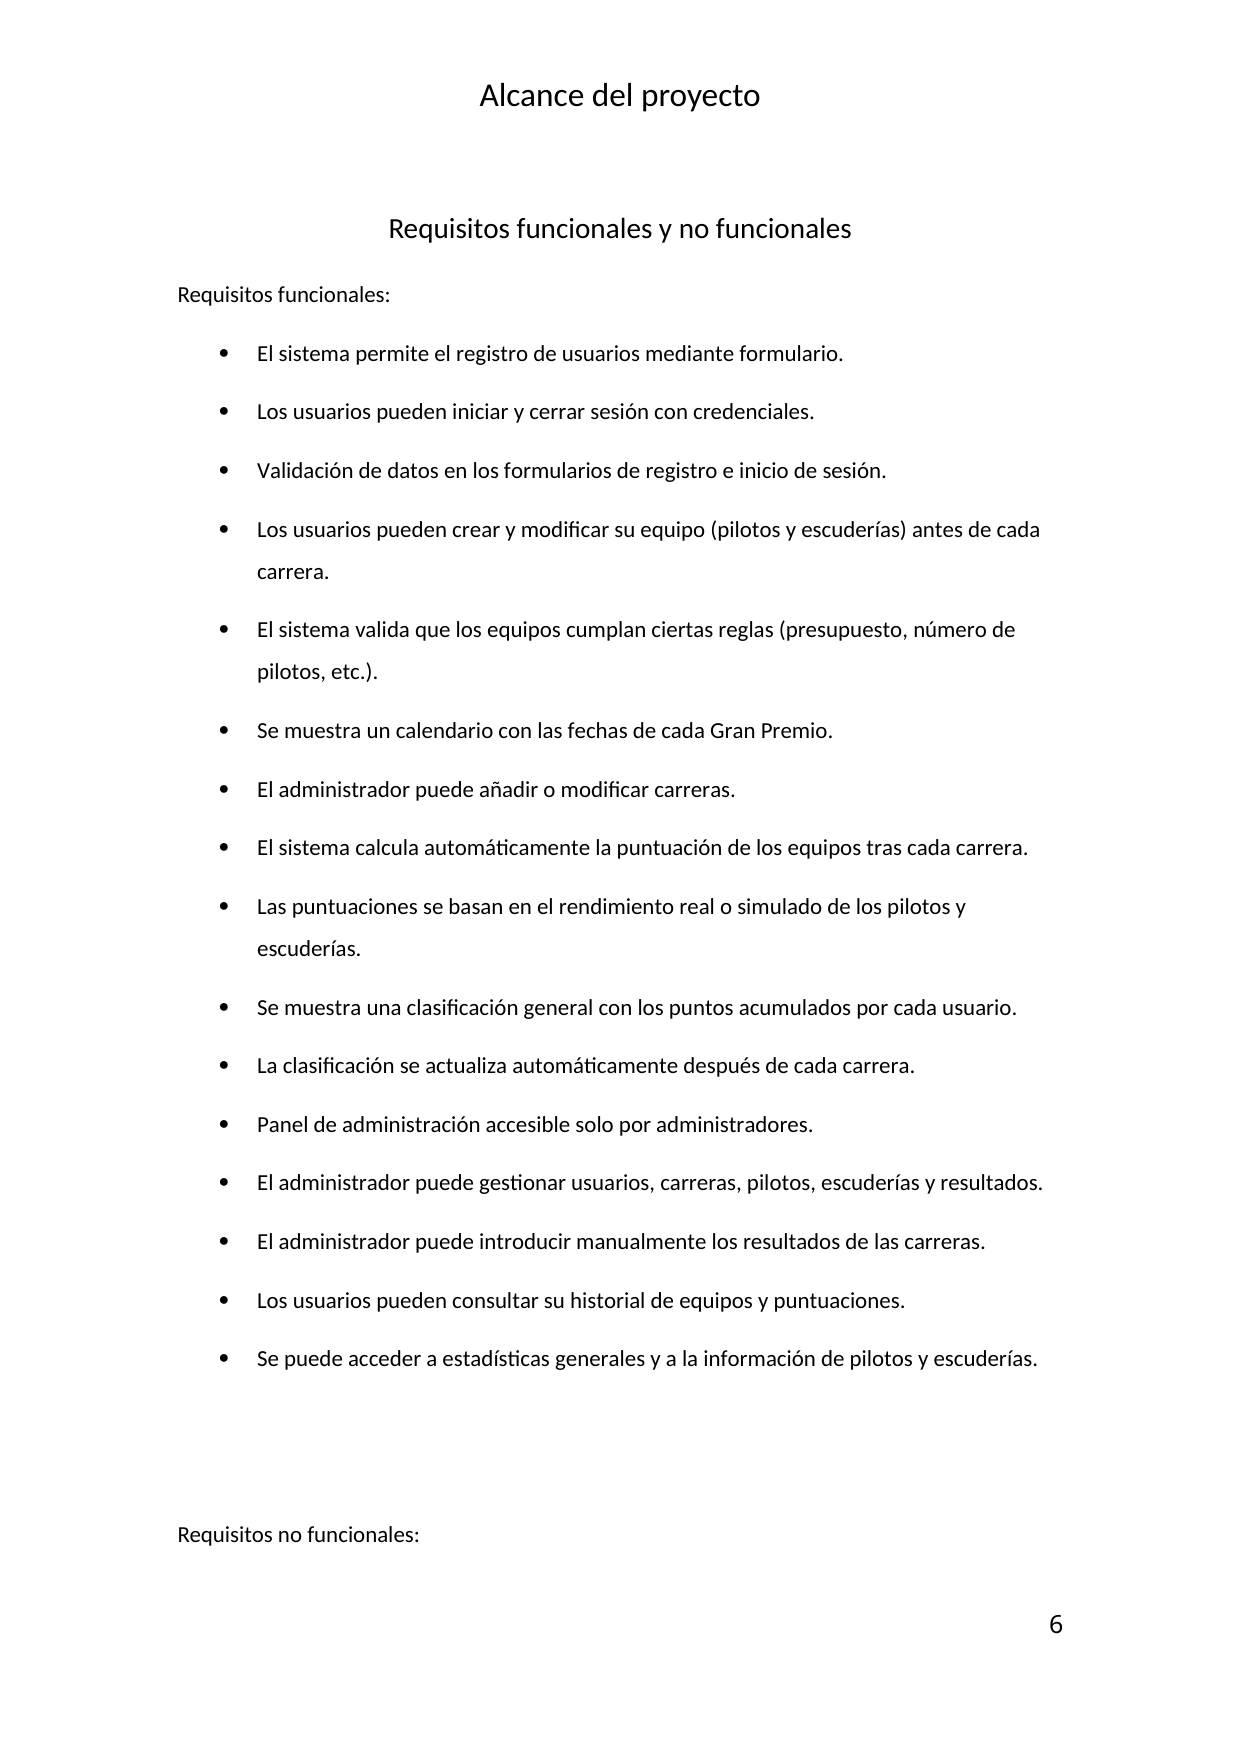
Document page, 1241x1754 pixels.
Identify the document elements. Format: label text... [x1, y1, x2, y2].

list El sistema valida que los equipos cumplan ciertas reglas (presupuesto, número de pilotos, etc.). [220, 615, 1063, 685]
list El sistema permite el registro de usuarios mediante formulario. [220, 339, 1063, 367]
list Se puede acceder a estadísticas generales y a la información de pilotos y escuderías. [220, 1344, 1063, 1372]
list El administrador puede añadir o modificar carreras. [220, 775, 1063, 803]
list La clasificación se actualiza automáticamente después de cada carrera. [220, 1051, 1063, 1079]
list Los usuarios pueden iniciar y cerrar sesión con credenciales. [220, 397, 1063, 426]
list El sistema calcula automáticamente la puntuación de los equipos tras cada carrera. [220, 833, 1063, 861]
list Los usuarios pueden crear y modificar su equipo (pilotos y escuderías) antes de cada carrera. [220, 515, 1063, 585]
list El administrador puede gestionar usuarios, carreras, pilotos, escuderías y resultados. [220, 1168, 1063, 1197]
list Se muestra una clasificación general con los puntos acumulados por cada usuario. [220, 993, 1063, 1021]
text Requisitos no funcionales: [177, 1520, 1063, 1548]
list Panel de administración accesible solo por administradores. [220, 1110, 1063, 1138]
subtitle Alcance del proyecto [177, 74, 1063, 114]
subtitle Requisitos funcionales y no funcionales [177, 210, 1063, 246]
list Las puntuaciones se basan en el rendimiento real o simulado de los pilotos y escuderías. [220, 892, 1063, 962]
list El administrador puede introducir manualmente los resultados de las carreras. [220, 1227, 1063, 1255]
list Validación de datos en los formularios de registro e inicio de sesión. [220, 456, 1063, 484]
text Requisitos funcionales: [177, 280, 1063, 308]
list Los usuarios pueden consultar su historial de equipos y puntuaciones. [220, 1286, 1063, 1314]
list Se muestra un calendario con las fechas de cada Gran Premio. [220, 716, 1063, 744]
